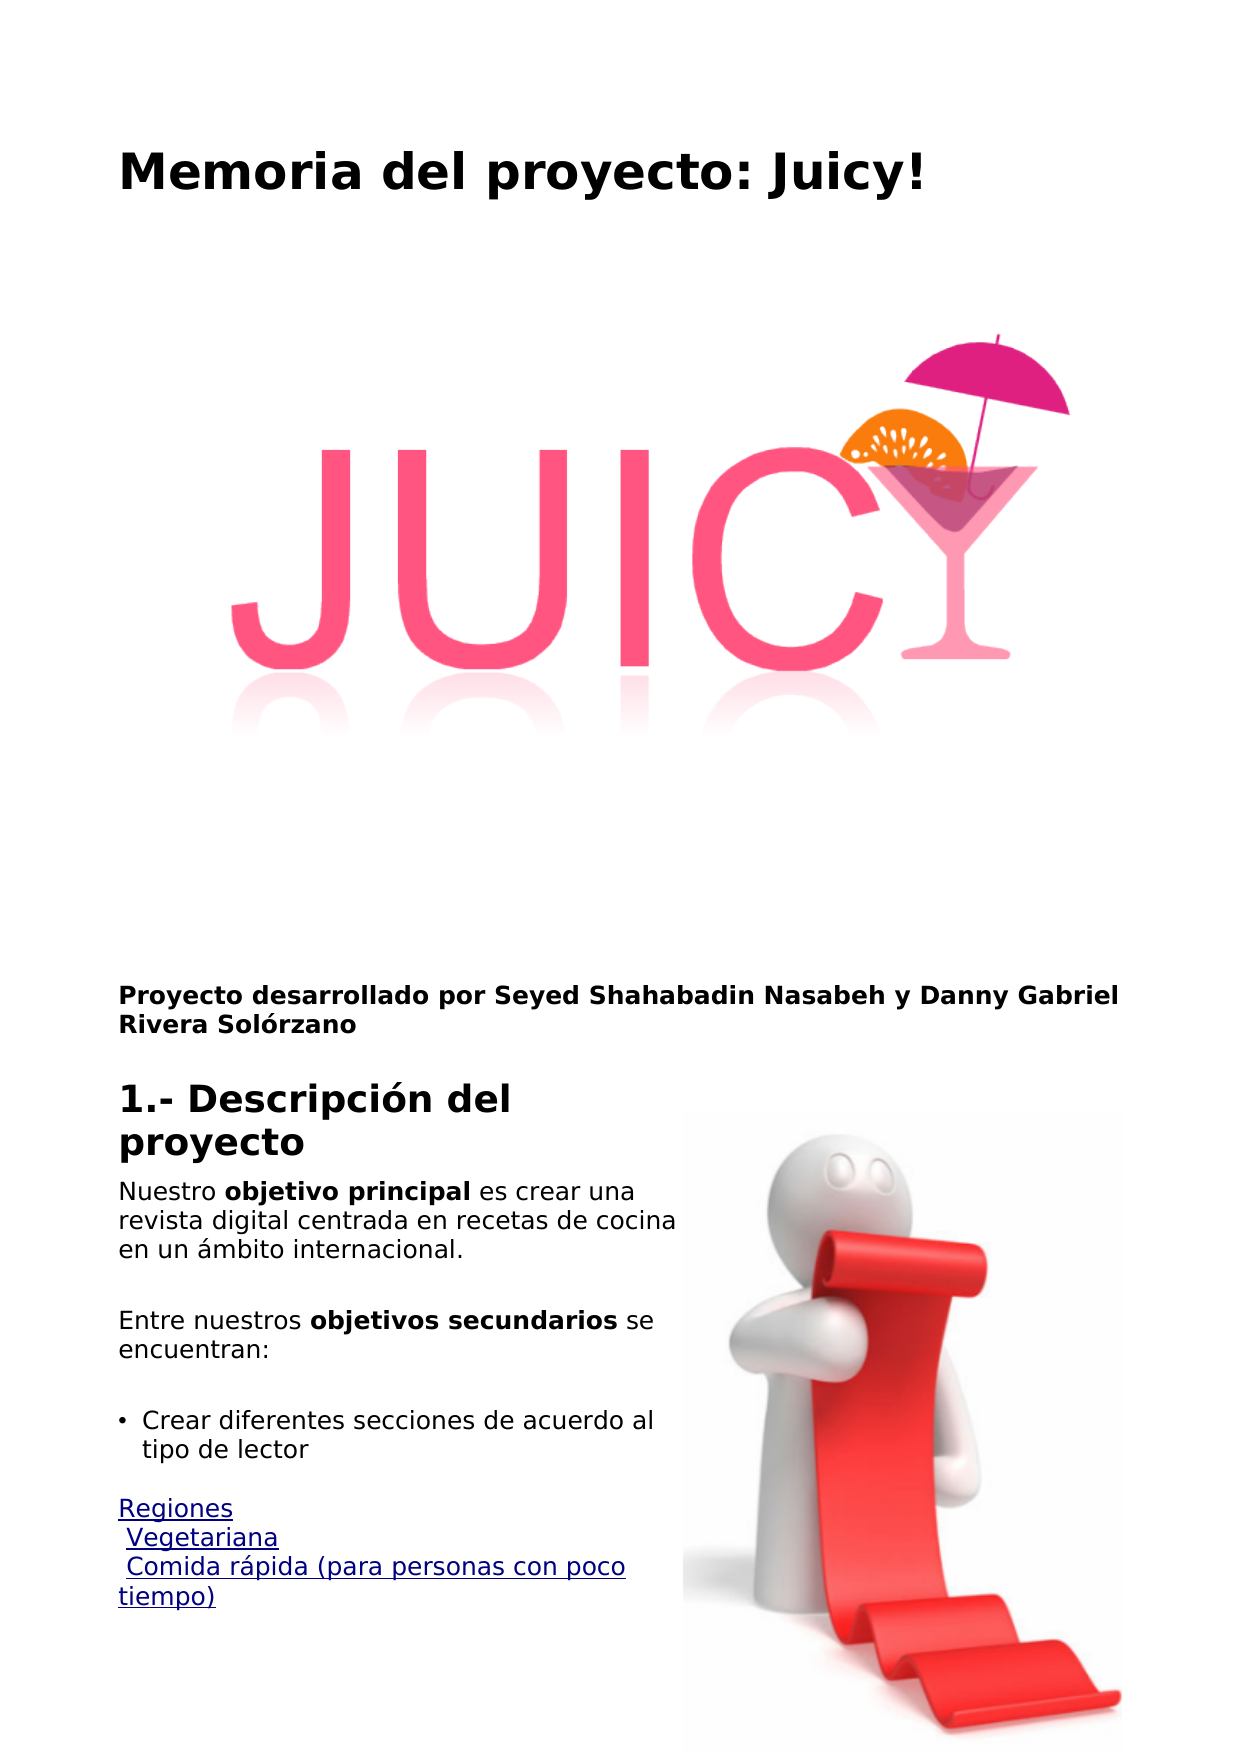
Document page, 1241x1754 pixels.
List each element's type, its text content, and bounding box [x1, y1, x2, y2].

picture [118, 213, 1123, 944]
text Nuestro objetivo principal es crear una revista digital centrada en recetas de cocina en un ámbito internacional. [118, 1177, 683, 1294]
picture [683, 1111, 1123, 1754]
subtitle Proyecto desarrollado por Seyed Shahabadin Nasabeh y Danny Gabriel Rivera Solórzano [118, 981, 1122, 1040]
list Crear diferentes secciones de acuerdo al tipo de lector [118, 1406, 683, 1465]
text Regiones Vegetariana Comida rápida (para personas con poco tiempo) [118, 1494, 683, 1611]
subtitle Memoria del proyecto: Juicy! [118, 143, 1122, 201]
text Entre nuestros objetivos secundarios se encuentran: [118, 1306, 683, 1364]
subtitle 1.- Descripción del proyecto [118, 1077, 1122, 1164]
